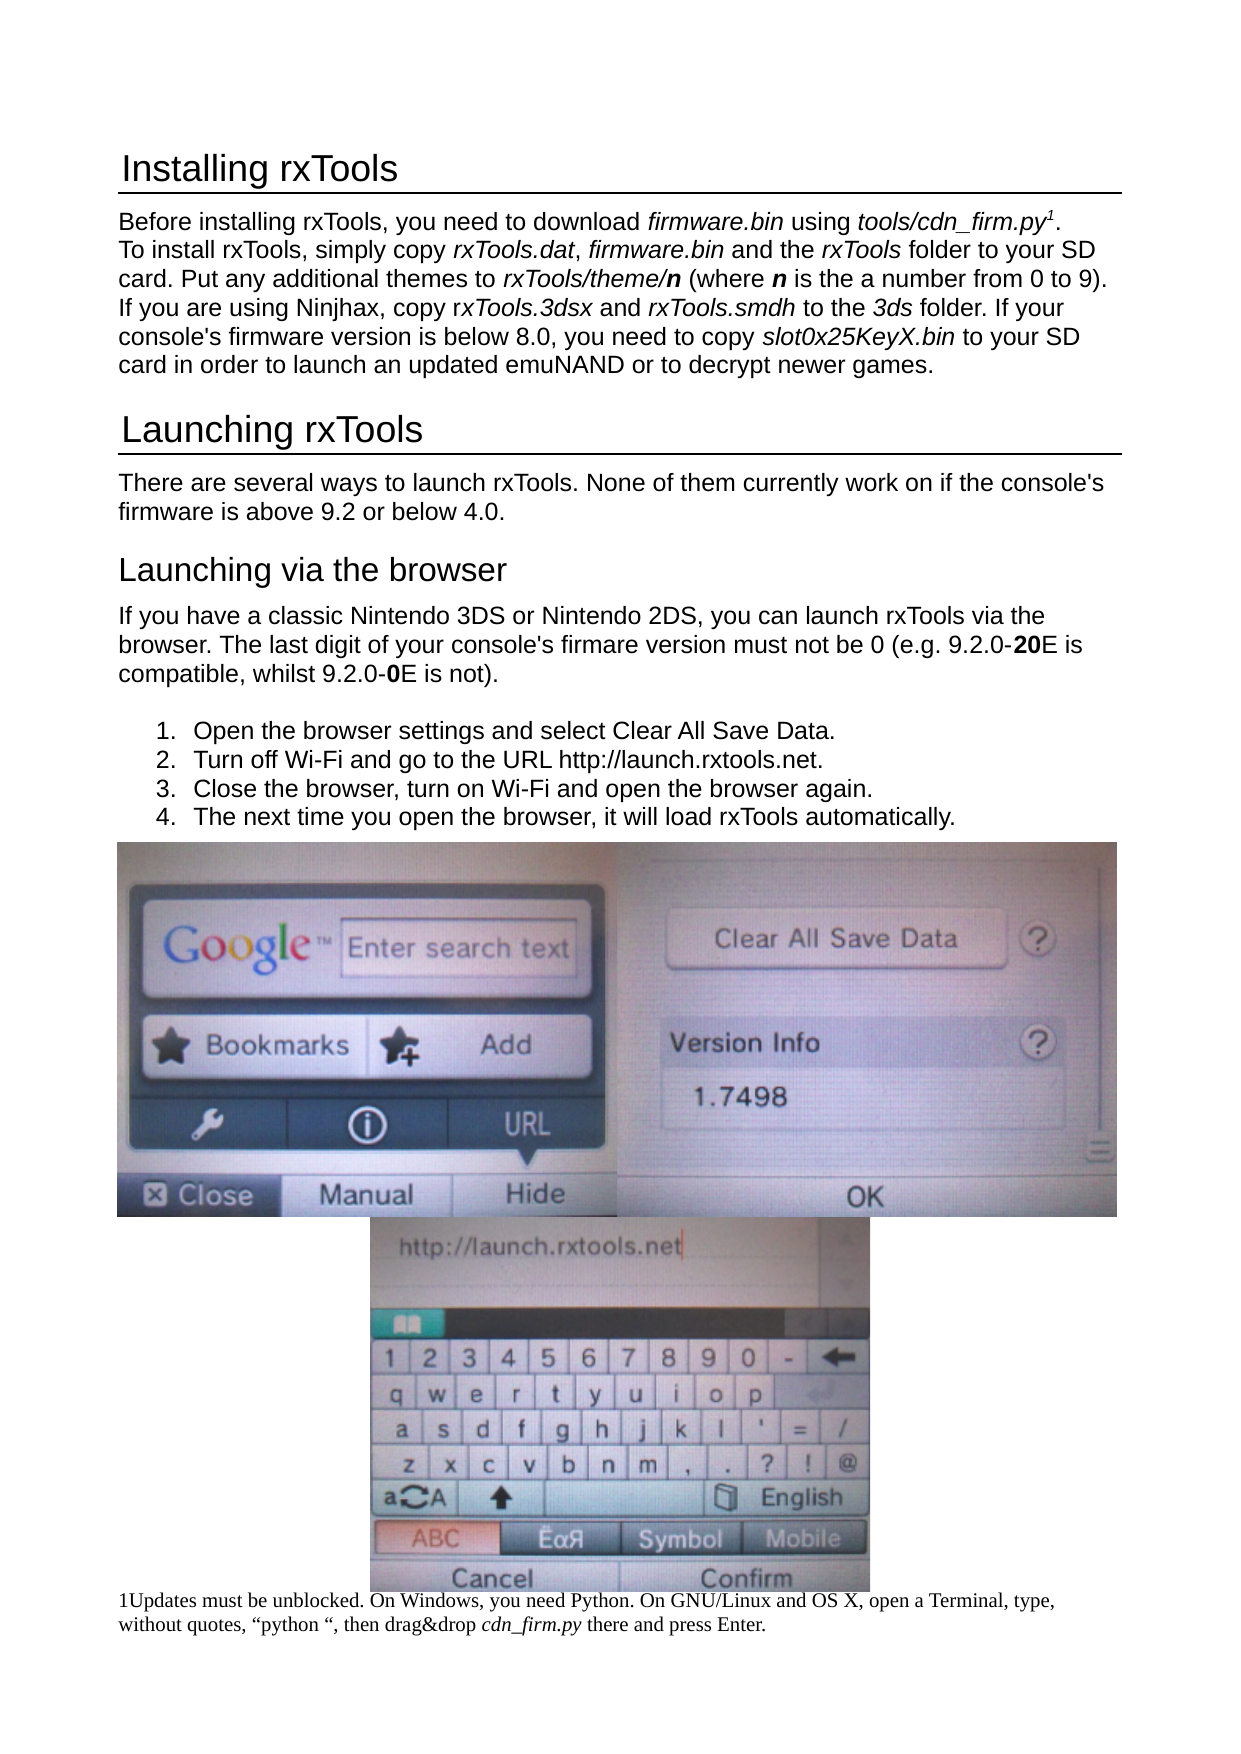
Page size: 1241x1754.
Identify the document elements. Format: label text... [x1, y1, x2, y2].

list Close the browser, turn on Wi-Fi and open the browser again. [156, 774, 1122, 802]
picture [117, 842, 1117, 1592]
text Before installing rxTools, you need to download firmware.bin using tools/cdn_firm.py. [118, 207, 1122, 235]
text There are several ways to launch rxTools. None of them currently work on if the console's firmware is above 9.2 or below 4.0. [118, 468, 1122, 525]
subtitle Installing rxTools [118, 143, 1122, 192]
list Open the browser settings and select Clear All Save Data. [156, 716, 1122, 745]
text To install rxTools, simply copy rxTools.dat, firmware.bin and the rxTools folder to your SD card. Put any additional themes to rxTools/theme/n (where n is the a number from 0 to 9). If you are using Ninjhax, copy rxTools.3dsx and rxTools.smdh to the 3ds folder. If your console's firmware version is below 8.0, you need to copy slot0x25KeyX.bin to your SD card in order to launch an updated emuNAND or to decrypt newer games. [118, 235, 1122, 379]
list Turn off Wi-Fi and go to the URL http://launch.rxtools.net. [156, 745, 1122, 774]
subtitle Launching rxTools [118, 404, 1122, 453]
list The next time you open the browser, it will load rxTools automatically. [156, 802, 1122, 831]
text If you have a classic Nintendo 3DS or Nintendo 2DS, you can launch rxTools via the browser. The last digit of your console's firmare version must not be 0 (e.g. 9.2.0-20E is compatible, whilst 9.2.0-0E is not). [118, 601, 1122, 687]
subtitle Launching via the browser [118, 550, 1122, 589]
text Updates must be unblocked. On Windows, you need Python. On GNU/Linux and OS X, open a Terminal, type, without quotes, “python “, then drag&drop cdn_firm.py there and press Enter. [118, 1588, 1122, 1636]
